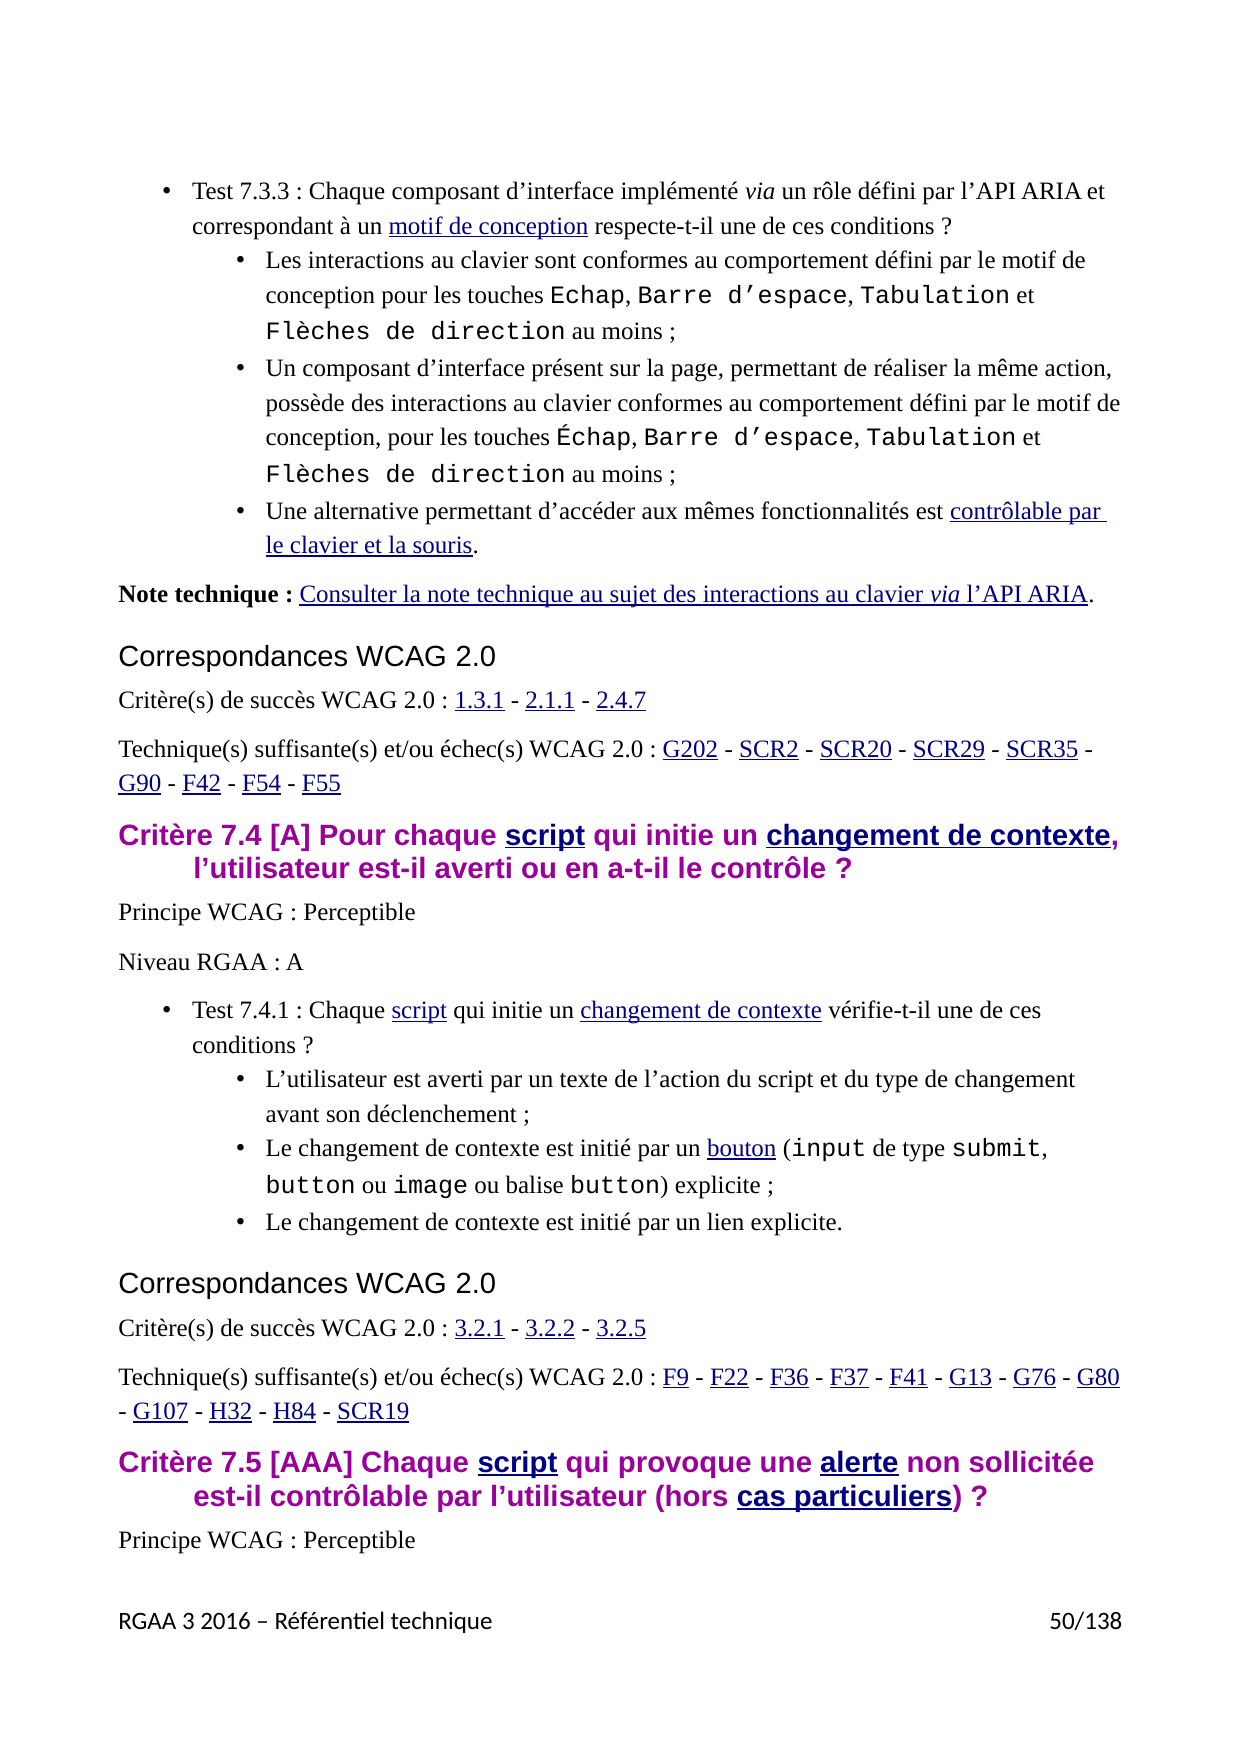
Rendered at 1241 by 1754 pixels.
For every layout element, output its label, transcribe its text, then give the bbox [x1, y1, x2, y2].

text Niveau RGAA : A [118, 947, 1122, 975]
list Test 7.4.1 : Chaque script qui initie un changement de contexte vérifie-t-il une de ces conditions ? [162, 996, 1122, 1059]
text Principe WCAG : Perceptible [118, 897, 1122, 926]
list Le changement de contexte est initié par un bouton (input de type submit, button ou image ou balise button) explicite ; [236, 1133, 1122, 1201]
list Test 7.3.3 : Chaque composant d’interface implémenté via un rôle défini par l’API ARIA et correspondant à un motif de conception respecte-t-il une de ces conditions ? [162, 176, 1122, 239]
text Principe WCAG : Perceptible [118, 1525, 1122, 1554]
text Critère(s) de succès WCAG 2.0 : 1.3.1 - 2.1.1 - 2.4.7 [118, 685, 1122, 714]
text Technique(s) suffisante(s) et/ou échec(s) WCAG 2.0 : F9 - F22 - F36 - F37 - F41 - G13 - G76 - G80 - G107 - H32 - H84 - SCR19 [118, 1362, 1122, 1425]
list Une alternative permettant d’accéder aux mêmes fonctionnalités est contrôlable par le clavier et la souris. [236, 496, 1122, 559]
list Le changement de contexte est initié par un lien explicite. [236, 1207, 1122, 1236]
text Note technique : Consulter la note technique au sujet des interactions au clavier via l’API ARIA. [118, 579, 1122, 608]
list L’utilisateur est averti par un texte de l’action du script et du type de changement avant son déclenchement ; [236, 1064, 1122, 1128]
subtitle Critère 7.4 [A] Pour chaque script qui initie un changement de contexte, l’utilisateur est-il averti ou en a-t-il le contrôle ? [118, 817, 1122, 885]
subtitle Correspondances WCAG 2.0 [118, 639, 1122, 672]
list Un composant d’interface présent sur la page, permettant de réaliser la même action, possède des interactions au clavier conformes au comportement défini par le motif de conception, pour les touches Échap, Barre d’espace, Tabulation et Flèches de direction au moins ; [236, 353, 1122, 490]
text Technique(s) suffisante(s) et/ou échec(s) WCAG 2.0 : G202 - SCR2 - SCR20 - SCR29 - SCR35 - G90 - F42 - F54 - F55 [118, 734, 1122, 797]
subtitle Correspondances WCAG 2.0 [118, 1267, 1122, 1300]
subtitle Critère 7.5 [AAA] Chaque script qui provoque une alerte non sollicitée est-il contrôlable par l’utilisateur (hors cas particuliers) ? [118, 1445, 1122, 1513]
text Critère(s) de succès WCAG 2.0 : 3.2.1 - 3.2.2 - 3.2.5 [118, 1313, 1122, 1341]
list Les interactions au clavier sont conformes au comportement défini par le motif de conception pour les touches Echap, Barre d’espace, Tabulation et Flèches de direction au moins ; [236, 245, 1122, 347]
